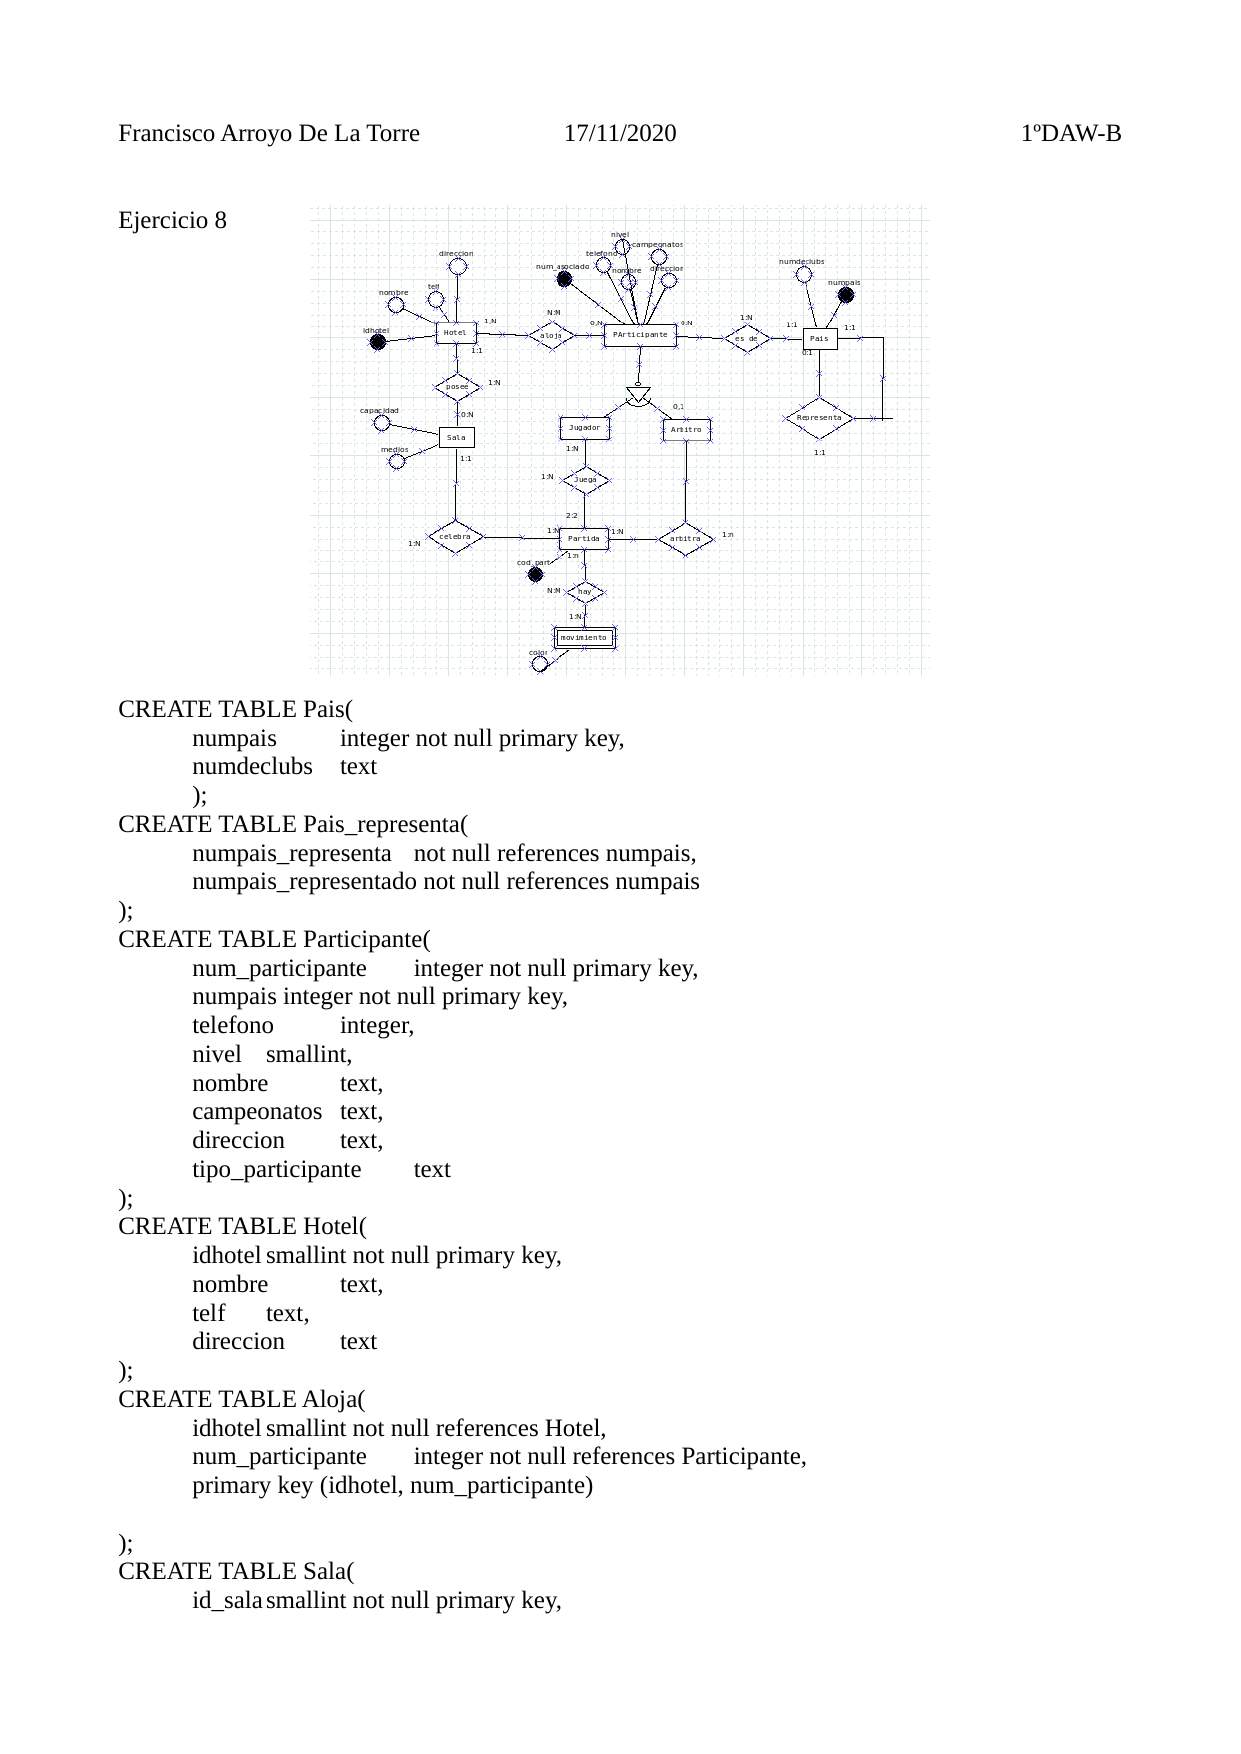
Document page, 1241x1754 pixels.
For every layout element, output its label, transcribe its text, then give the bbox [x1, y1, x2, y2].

text id_sala smallint not null primary key, [118, 1585, 1122, 1614]
text nombre text, [118, 1269, 1122, 1298]
text CREATE TABLE Hotel( [118, 1211, 1122, 1240]
text [930, 205, 1122, 234]
text ); [118, 895, 1122, 924]
text CREATE TABLE Pais_representa( [118, 809, 1122, 838]
text CREATE TABLE Sala( [118, 1556, 1122, 1585]
text CREATE TABLE Participante( [118, 924, 1122, 953]
text nivel smallint, [118, 1039, 1122, 1068]
text direccion text [118, 1326, 1122, 1355]
text idhotel smallint not null references Hotel, [118, 1413, 1122, 1441]
text telf text, [118, 1298, 1122, 1326]
text numdeclubs text [118, 751, 1122, 780]
text ); [118, 780, 1122, 809]
text telefono integer, [118, 1010, 1122, 1039]
text CREATE TABLE Aloja( [118, 1384, 1122, 1413]
text primary key (idhotel, num_participante) [118, 1470, 1122, 1499]
text numpais_representado not null references numpais [118, 866, 1122, 895]
text numpais integer not null primary key, [118, 981, 1122, 1010]
text ); [118, 1355, 1122, 1384]
text nombre text, [118, 1068, 1122, 1096]
text num_participante integer not null primary key, [118, 953, 1122, 981]
text tipo_participante text [118, 1154, 1122, 1183]
text num_participante integer not null references Participante, [118, 1441, 1122, 1470]
text numpais integer not null primary key, [118, 723, 1122, 751]
text CREATE TABLE Pais( [118, 694, 1122, 723]
text direccion text, [118, 1125, 1122, 1154]
text campeonatos text, [118, 1096, 1122, 1125]
picture [310, 205, 930, 676]
text numpais_representa not null references numpais, [118, 838, 1122, 866]
text Ejercicio 8 [118, 205, 310, 234]
text ); [118, 1528, 1122, 1556]
text idhotel smallint not null primary key, [118, 1240, 1122, 1269]
text ); [118, 1183, 1122, 1211]
